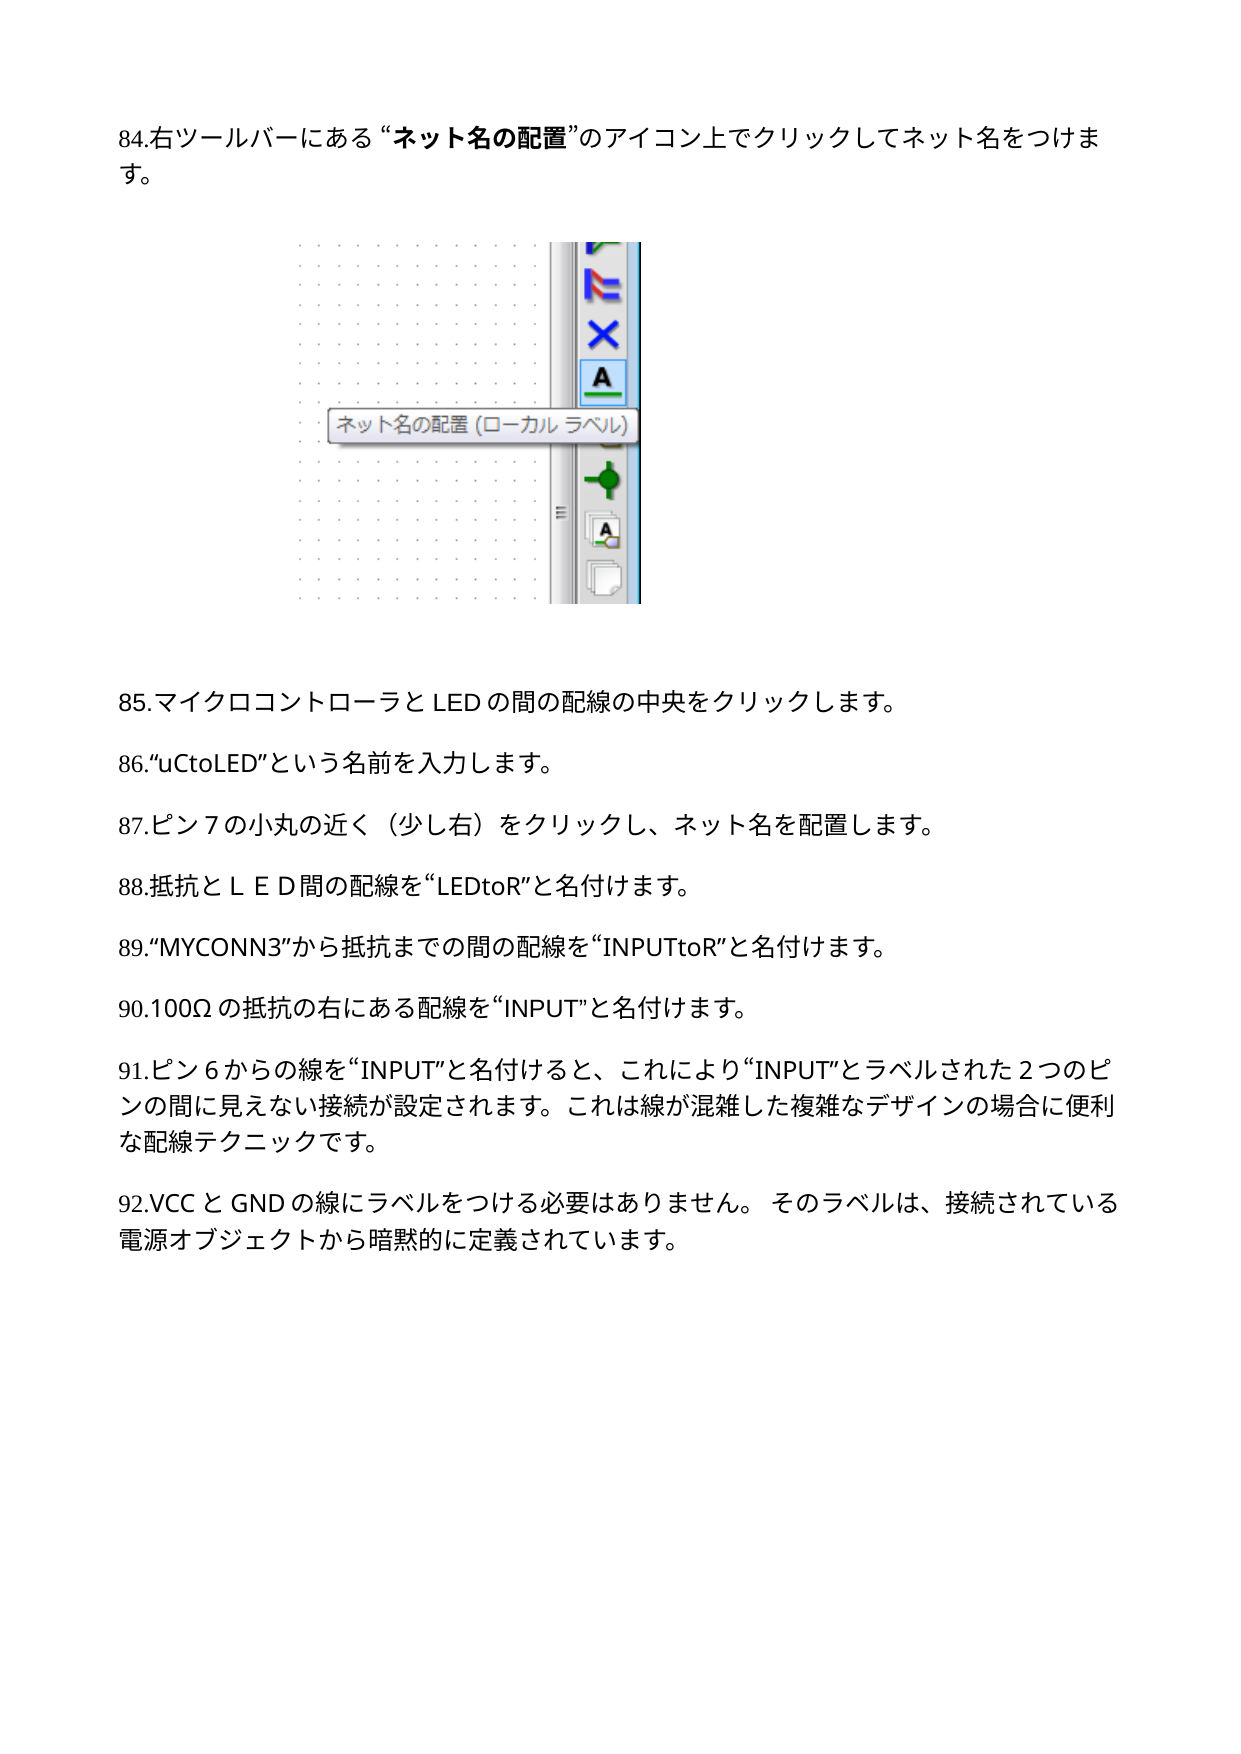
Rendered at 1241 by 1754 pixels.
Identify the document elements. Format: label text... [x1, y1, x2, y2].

list マイクロコントローラとLEDの間の配線の中央をクリックします。 [118, 683, 1122, 719]
list “MYCONN3”から抵抗までの間の配線を“INPUTtoR”と名付けます。 [118, 928, 1122, 964]
list 100Ωの抵抗の右にある配線を“INPUT”と名付けます。 [118, 989, 1122, 1025]
list VCCとGNDの線にラベルをつける必要はありません。 そのラベルは、接続されている電源オブジェクトから暗黙的に定義されています。 [118, 1184, 1122, 1256]
list 抵抗とＬＥＤ間の配線を“LEDtoR”と名付けます。 [118, 866, 1122, 903]
list ピン6からの線を“INPUT”と名付けると、これにより“INPUT”とラベルされた2つのピンの間に見えない接続が設定されます。これは線が混雑した複雑なデザインの場合に便利な配線テクニックです。 [118, 1050, 1122, 1159]
list ピン7の小丸の近く（少し右）をクリックし、ネット名を配置します。 [118, 805, 1122, 841]
list 右ツールバーにある “ネット名の配置”のアイコン上でクリックしてネット名をつけます。 [118, 118, 1122, 604]
list “uCtoLED”という名前を入力します。 [118, 744, 1122, 780]
